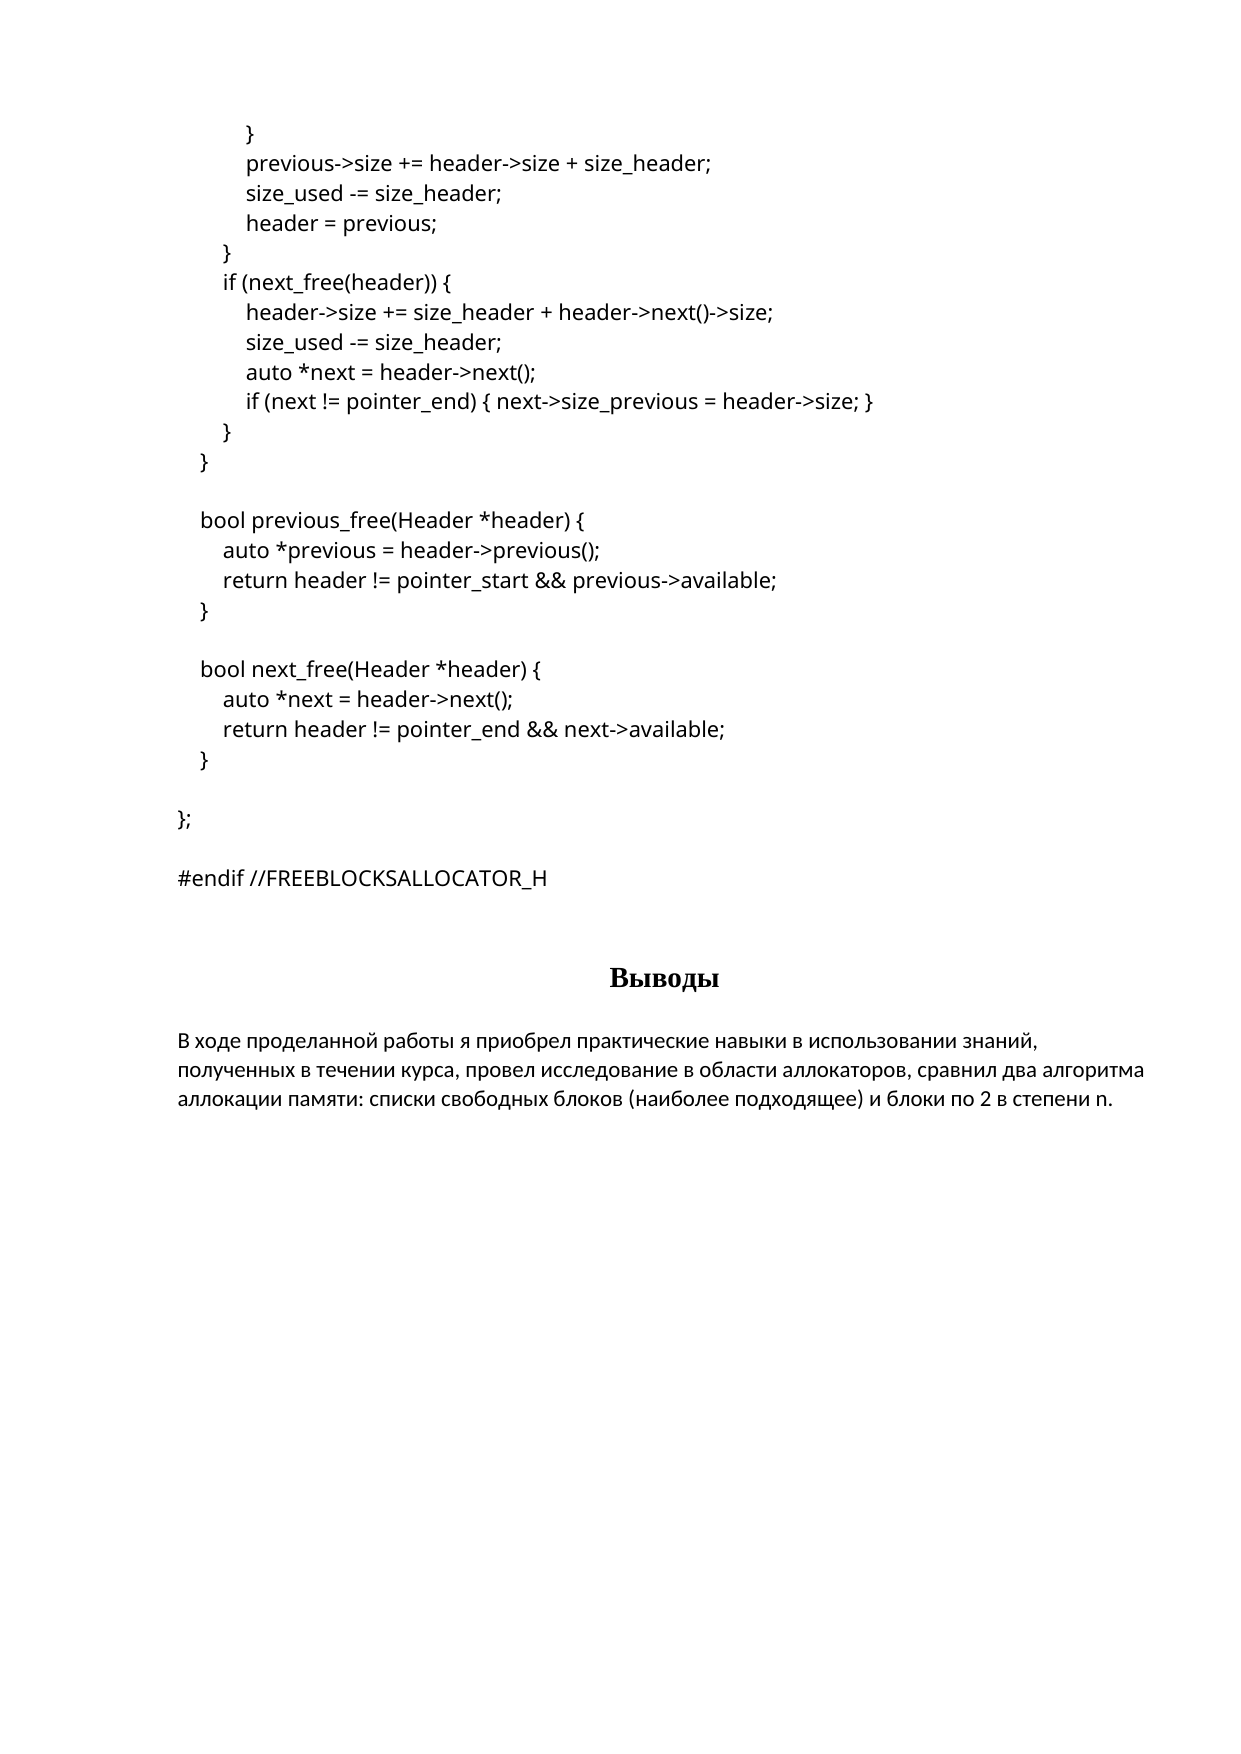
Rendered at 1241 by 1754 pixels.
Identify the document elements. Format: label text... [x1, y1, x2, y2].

text auto *next = header->next(); [177, 684, 1152, 714]
text return header != pointer_start && previous->available; [177, 565, 1152, 595]
text Выводы [177, 960, 1152, 993]
text } [177, 237, 1152, 267]
text header = previous; [177, 207, 1152, 237]
text } [177, 416, 1152, 446]
text if (next_free(header)) { [177, 267, 1152, 297]
text } [177, 446, 1152, 476]
text } [177, 595, 1152, 624]
text bool next_free(Header *header) { [177, 654, 1152, 684]
text previous->size += header->size + size_header; [177, 148, 1152, 178]
text }; [177, 803, 1152, 833]
text auto *previous = header->previous(); [177, 535, 1152, 565]
text size_used -= size_header; [177, 178, 1152, 207]
text return header != pointer_end && next->available; [177, 714, 1152, 744]
text В ходе проделанной работы я приобрел практические навыки в использовании знаний, полученных в течении курса, провел исследование в области аллокаторов, сравнил два алгоритма аллокации памяти: списки свободных блоков (наиболее подходящее) и блоки по 2 в степени n. [177, 1027, 1152, 1112]
text header->size += size_header + header->next()->size; [177, 297, 1152, 327]
text } [177, 744, 1152, 773]
text if (next != pointer_end) { next->size_previous = header->size; } [177, 386, 1152, 416]
text auto *next = header->next(); [177, 356, 1152, 386]
text #endif //FREEBLOCKSALLOCATOR_H [177, 863, 1152, 893]
text size_used -= size_header; [177, 327, 1152, 356]
text } [177, 118, 1152, 148]
text bool previous_free(Header *header) { [177, 505, 1152, 535]
